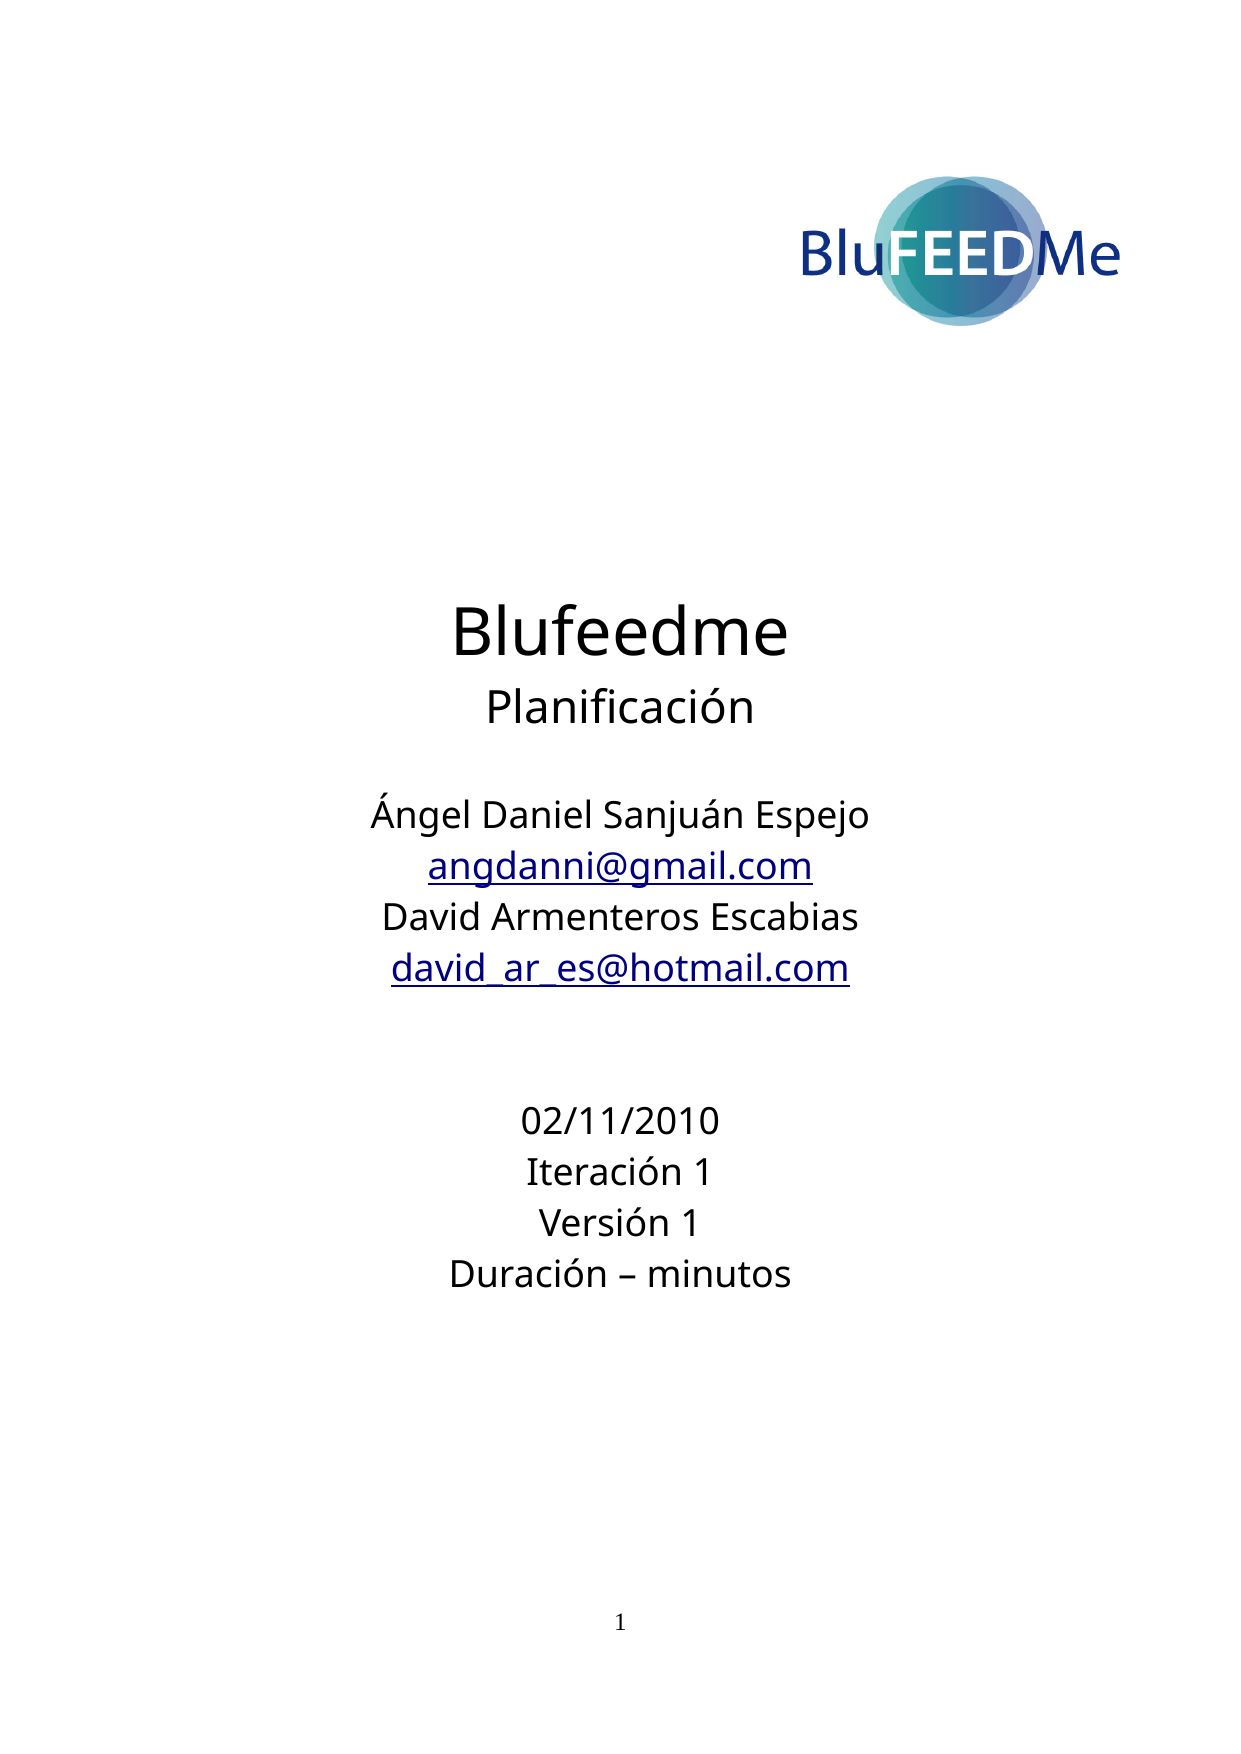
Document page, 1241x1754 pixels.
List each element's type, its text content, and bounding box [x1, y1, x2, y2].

text david_ar_es@hotmail.com [118, 941, 1122, 992]
picture [797, 176, 1122, 326]
text Planificación [118, 675, 1122, 737]
text David Armenteros Escabias [118, 890, 1122, 941]
text 02/11/2010 [118, 1094, 1122, 1146]
text Versión 1 [118, 1197, 1122, 1248]
text Duración – minutos [118, 1248, 1122, 1299]
text angdanni@gmail.com [118, 839, 1122, 890]
text Ángel Daniel Sanjuán Espejo [118, 788, 1122, 839]
text Iteración 1 [118, 1146, 1122, 1197]
text Blufeedme [118, 584, 1122, 675]
